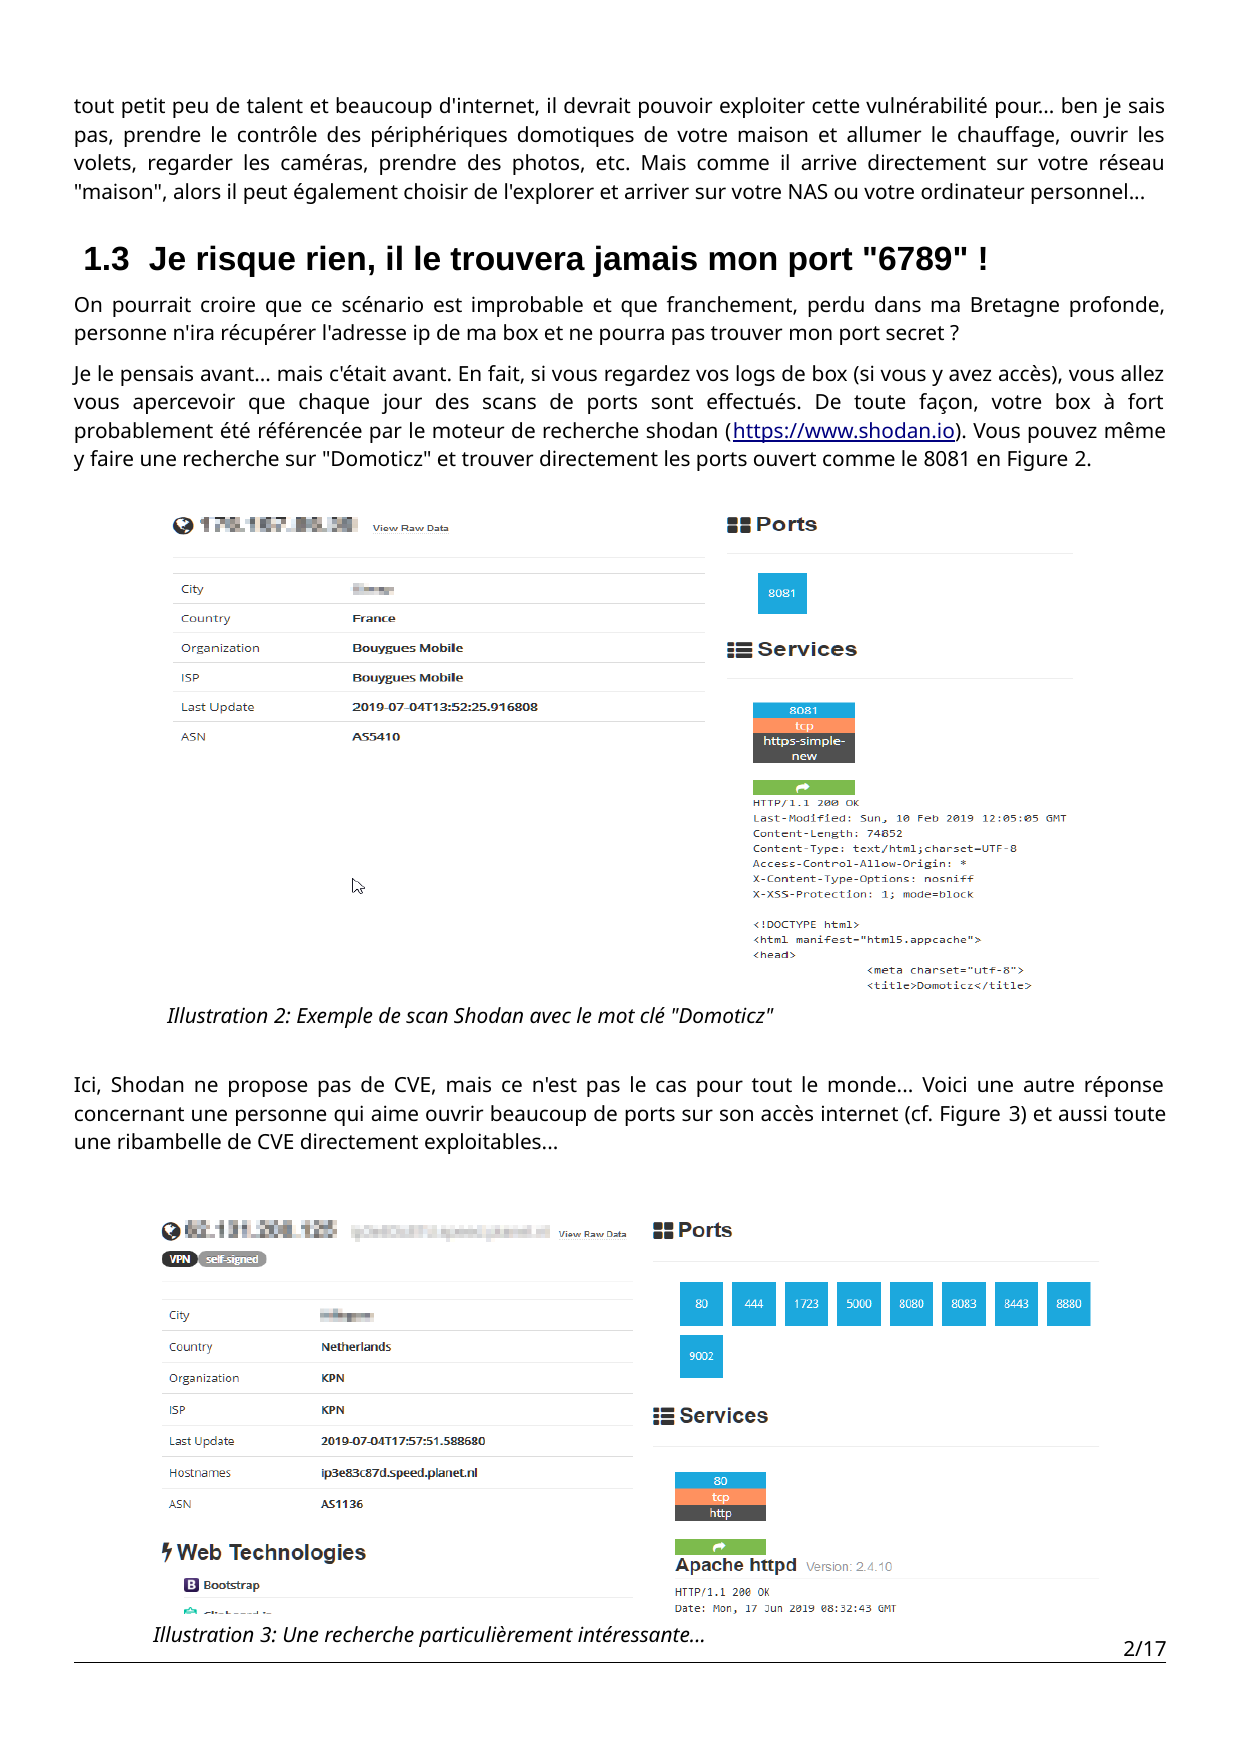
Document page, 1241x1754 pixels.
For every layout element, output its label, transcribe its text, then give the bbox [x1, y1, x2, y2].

text Illustration 2: Exemple de scan Shodan avec le mot clé "Domoticz" [167, 995, 1073, 1029]
text Ici, Shodan ne propose pas de CVE, mais ce n'est pas le cas pour tout le monde... Voici une autre réponse concernant une personne qui aime ouvrir beaucoup de ports sur son accès internet (cf. Figure 3) et aussi toute une ribambelle de CVE directement exploitables... [74, 1070, 1166, 1156]
picture [167, 497, 1073, 995]
text Illustration 3: Une recherche particulièrement intéressante... [153, 1614, 1099, 1648]
picture [153, 1201, 1100, 1614]
text Je le pensais avant... mais c'était avant. En fait, si vous regardez vos logs de box (si vous y avez accès), vous allez vous apercevoir que chaque jour des scans de ports sont effectués. De toute façon, votre box à fort probablement été référencée par le moteur de recherche shodan (https://www.shodan.io). Vous pouvez même y faire une recherche sur "Domoticz" et trouver directement les ports ouvert comme le 8081 en Figure 2. [74, 359, 1166, 473]
text tout petit peu de talent et beaucoup d'internet, il devrait pouvoir exploiter cette vulnérabilité pour... ben je sais pas, prendre le contrôle des périphériques domotiques de votre maison et allumer le chauffage, ouvrir les volets, regarder les caméras, prendre des photos, etc. Mais comme il arrive directement sur votre réseau "maison", alors il peut également choisir de l'explorer et arriver sur votre NAS ou votre ordinateur personnel... [74, 91, 1166, 205]
text On pourrait croire que ce scénario est improbable et que franchement, perdu dans ma Bretagne profonde, personne n'ira récupérer l'adresse ip de ma box et ne pourra pas trouver mon port secret ? [74, 290, 1166, 347]
subtitle Je risque rien, il le trouvera jamais mon port "6789" ! [74, 238, 1166, 277]
